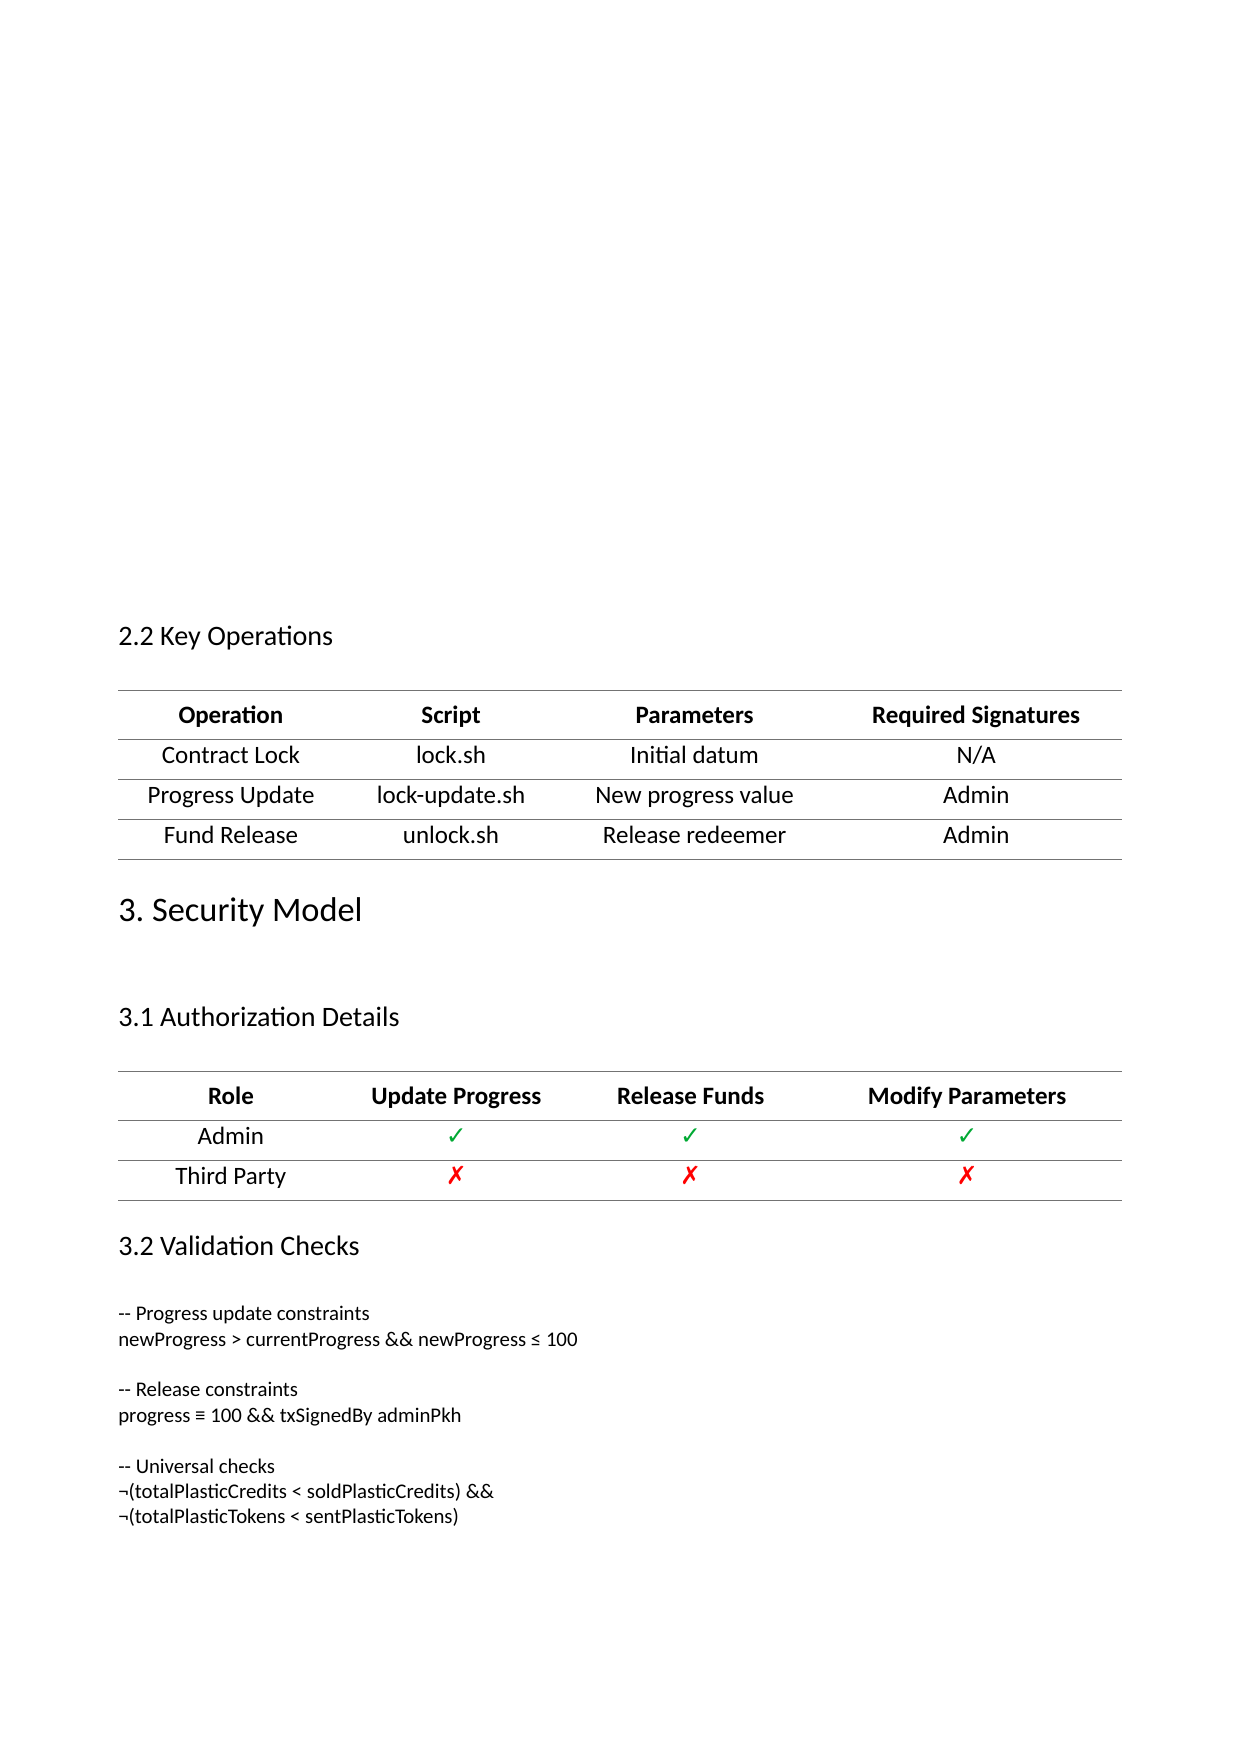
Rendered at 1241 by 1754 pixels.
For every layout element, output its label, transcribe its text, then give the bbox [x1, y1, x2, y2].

table_header Parameters [559, 691, 830, 739]
table_header Role [118, 1072, 343, 1120]
table_cell ✗ [812, 1161, 1122, 1200]
text -- Progress update constraints [118, 1300, 1122, 1326]
text progress ≡ 100 && txSignedBy adminPkh [118, 1402, 1122, 1427]
table_header Release Funds [569, 1072, 812, 1120]
text newProgress > currentProgress && newProgress ≤ 100 [118, 1326, 1122, 1351]
table_cell Third Party [118, 1161, 343, 1200]
table_cell Release redeemer [559, 820, 830, 859]
subtitle 3. Security Model [118, 888, 1122, 929]
table_cell Contract Lock [118, 740, 343, 779]
text -- Release constraints [118, 1377, 1122, 1402]
table_header Update Progress [343, 1072, 569, 1120]
table_header Operation [118, 691, 343, 739]
table_header Script [343, 691, 558, 739]
table_cell ✗ [569, 1161, 812, 1200]
text -- Universal checks [118, 1453, 1122, 1478]
table_cell ✓ [569, 1121, 812, 1160]
table_cell ✓ [343, 1121, 569, 1160]
table_cell ✓ [812, 1121, 1122, 1160]
table_header Required Signatures [830, 691, 1122, 739]
table_cell Admin [830, 820, 1122, 859]
table_cell ✗ [343, 1161, 569, 1200]
table_cell Admin [830, 780, 1122, 819]
subtitle 2.2 Key Operations [118, 618, 1122, 652]
table_cell New progress value [559, 780, 830, 819]
text ¬(totalPlasticTokens < sentPlasticTokens) [118, 1504, 1122, 1529]
subtitle 3.2 Validation Checks [118, 1228, 1122, 1263]
subtitle 3.1 Authorization Details [118, 999, 1122, 1033]
table_cell lock-update.sh [343, 780, 558, 819]
table_cell Initial datum [559, 740, 830, 779]
table_cell N/A [830, 740, 1122, 779]
table_cell lock.sh [343, 740, 558, 779]
table_cell unlock.sh [343, 820, 558, 859]
table_cell Fund Release [118, 820, 343, 859]
table_cell Progress Update [118, 780, 343, 819]
table_cell Admin [118, 1121, 343, 1160]
text ¬(totalPlasticCredits < soldPlasticCredits) && [118, 1478, 1122, 1504]
table_header Modify Parameters [812, 1072, 1122, 1120]
